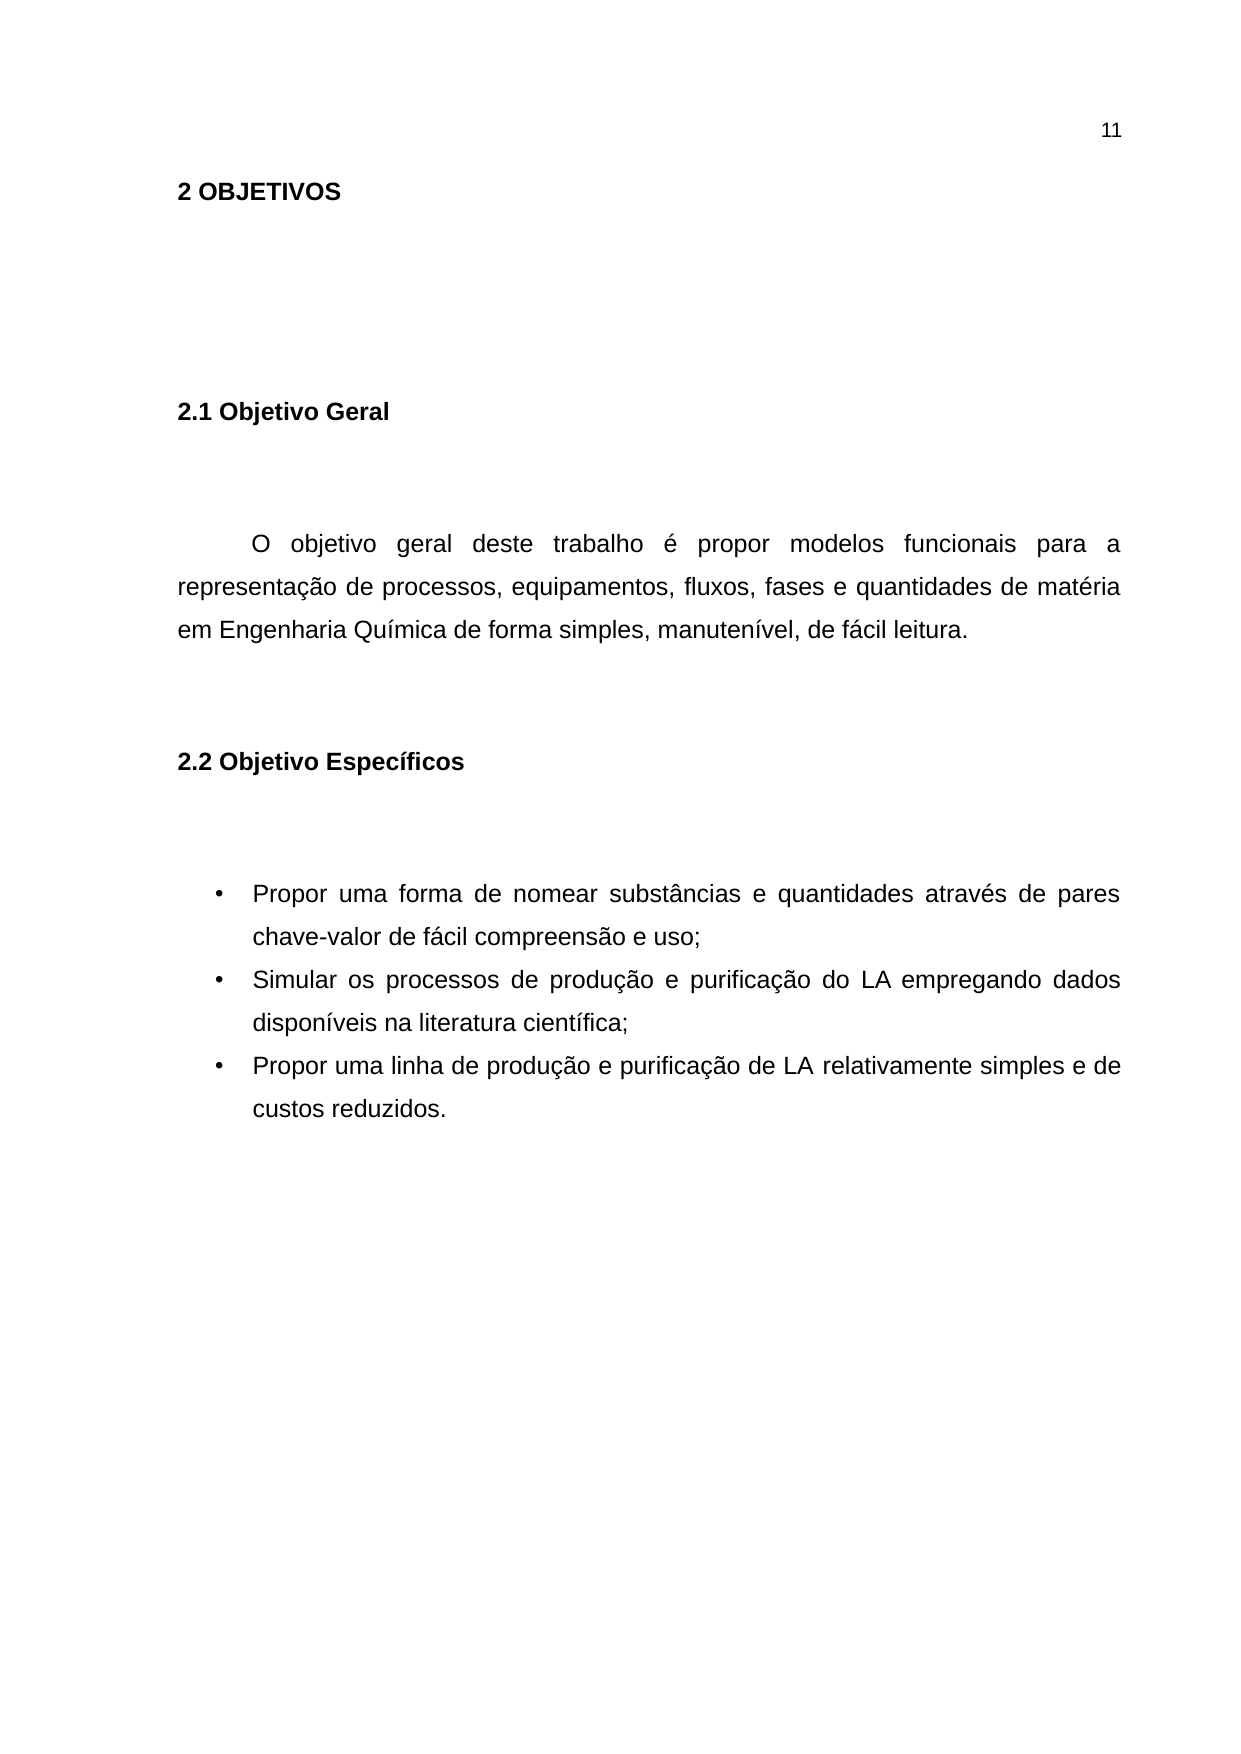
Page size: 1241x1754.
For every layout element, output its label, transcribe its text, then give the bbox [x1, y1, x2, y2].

list Simular os processos de produção e purificação do LA empregando dados disponíveis na literatura científica; [215, 965, 1122, 1037]
list Propor uma linha de produção e purificação de LA relativamente simples e de custos reduzidos. [215, 1051, 1122, 1123]
text O objetivo geral deste trabalho é propor modelos funcionais para a representação de processos, equipamentos, fluxos, fases e quantidades de matéria em Engenharia Química de forma simples, manutenível, de fácil leitura. [177, 529, 1122, 644]
list Propor uma forma de nomear substâncias e quantidades através de pares chave-valor de fácil compreensão e uso; [215, 878, 1122, 951]
subtitle Objetivos [177, 177, 1122, 206]
subtitle Objetivo Específicos [177, 747, 1122, 776]
subtitle Objetivo Geral [177, 397, 1122, 426]
